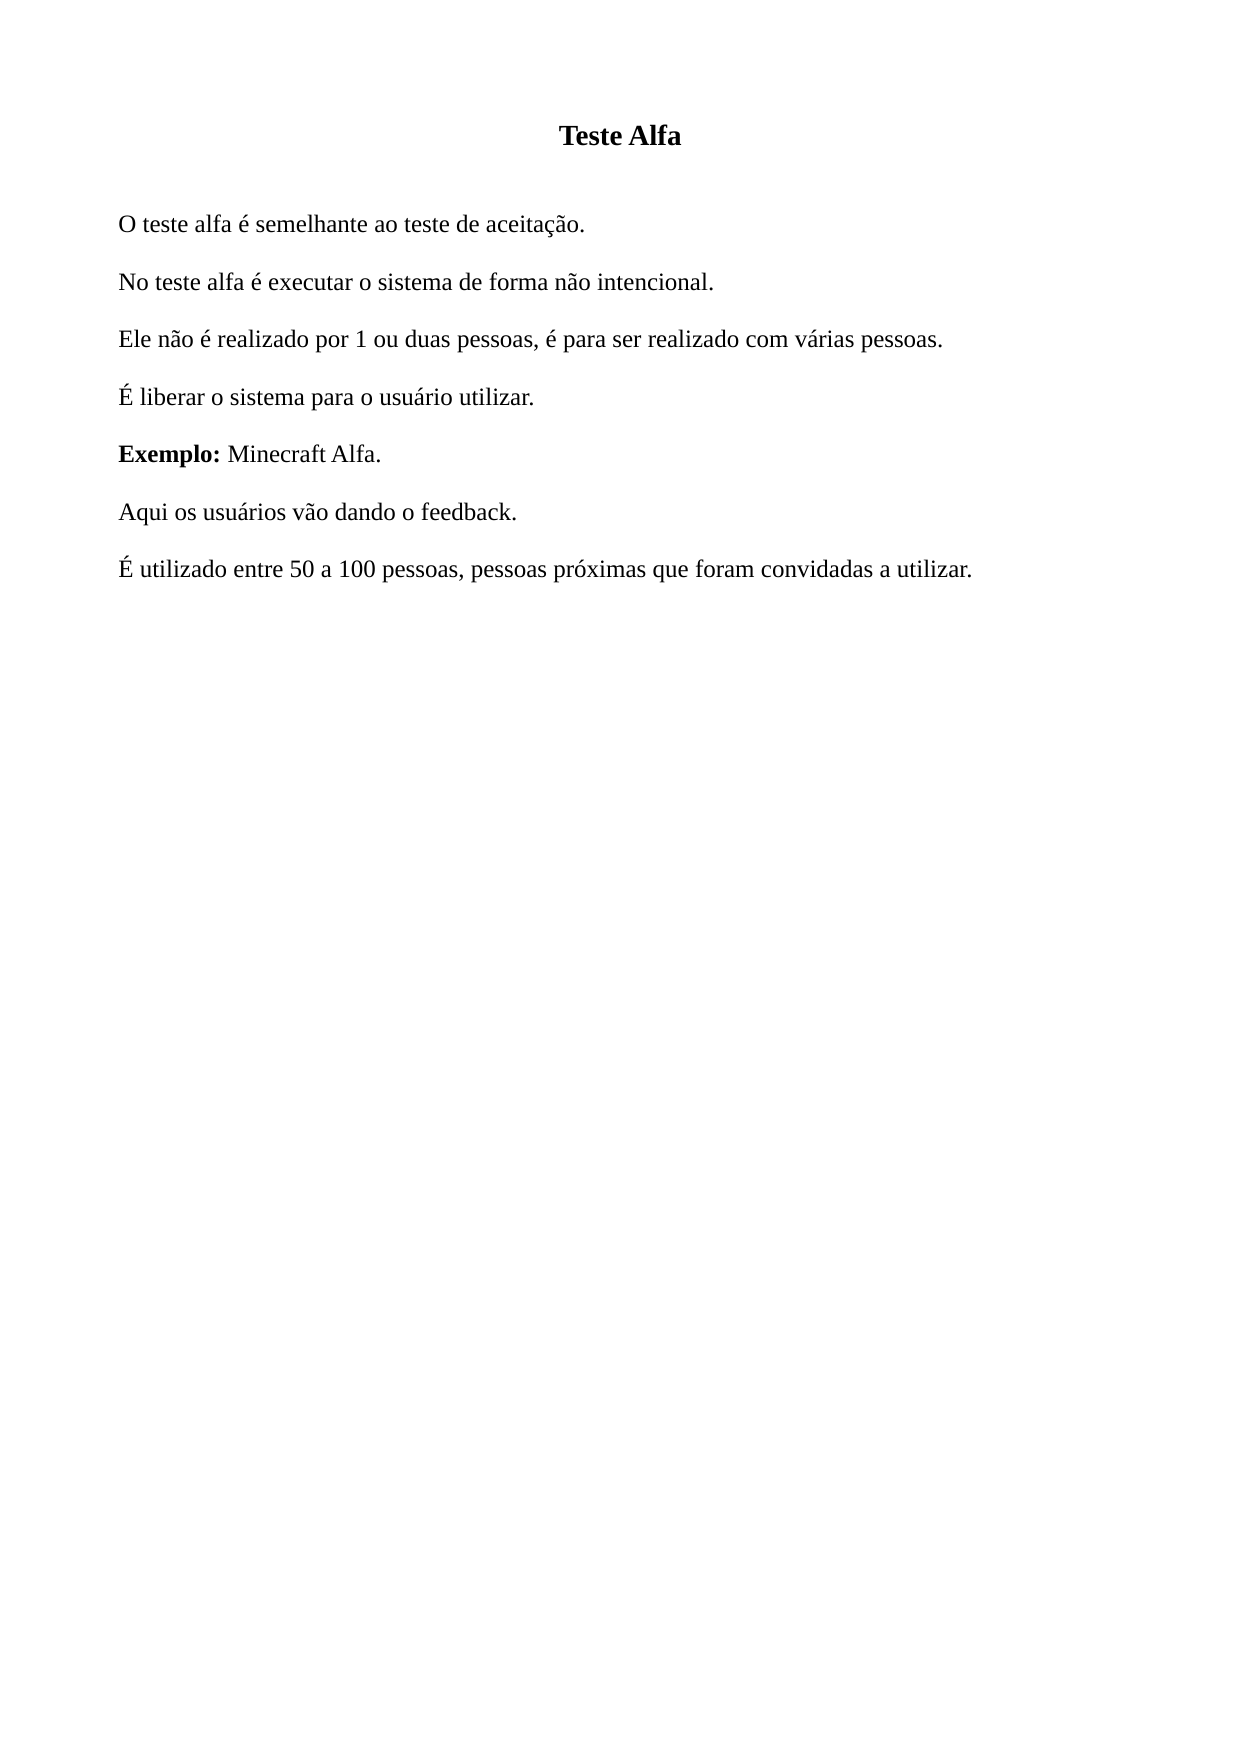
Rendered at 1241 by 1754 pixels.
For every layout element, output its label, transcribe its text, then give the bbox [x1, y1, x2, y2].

text Exemplo: Minecraft Alfa. [118, 439, 1122, 468]
text É utilizado entre 50 a 100 pessoas, pessoas próximas que foram convidadas a utilizar. [118, 554, 1122, 583]
text É liberar o sistema para o usuário utilizar. [118, 382, 1122, 410]
text Aqui os usuários vão dando o feedback. [118, 497, 1122, 525]
text Ele não é realizado por 1 ou duas pessoas, é para ser realizado com várias pessoas. [118, 324, 1122, 353]
text Teste Alfa [118, 118, 1122, 152]
text O teste alfa é semelhante ao teste de aceitação. [118, 209, 1122, 238]
text No teste alfa é executar o sistema de forma não intencional. [118, 267, 1122, 295]
